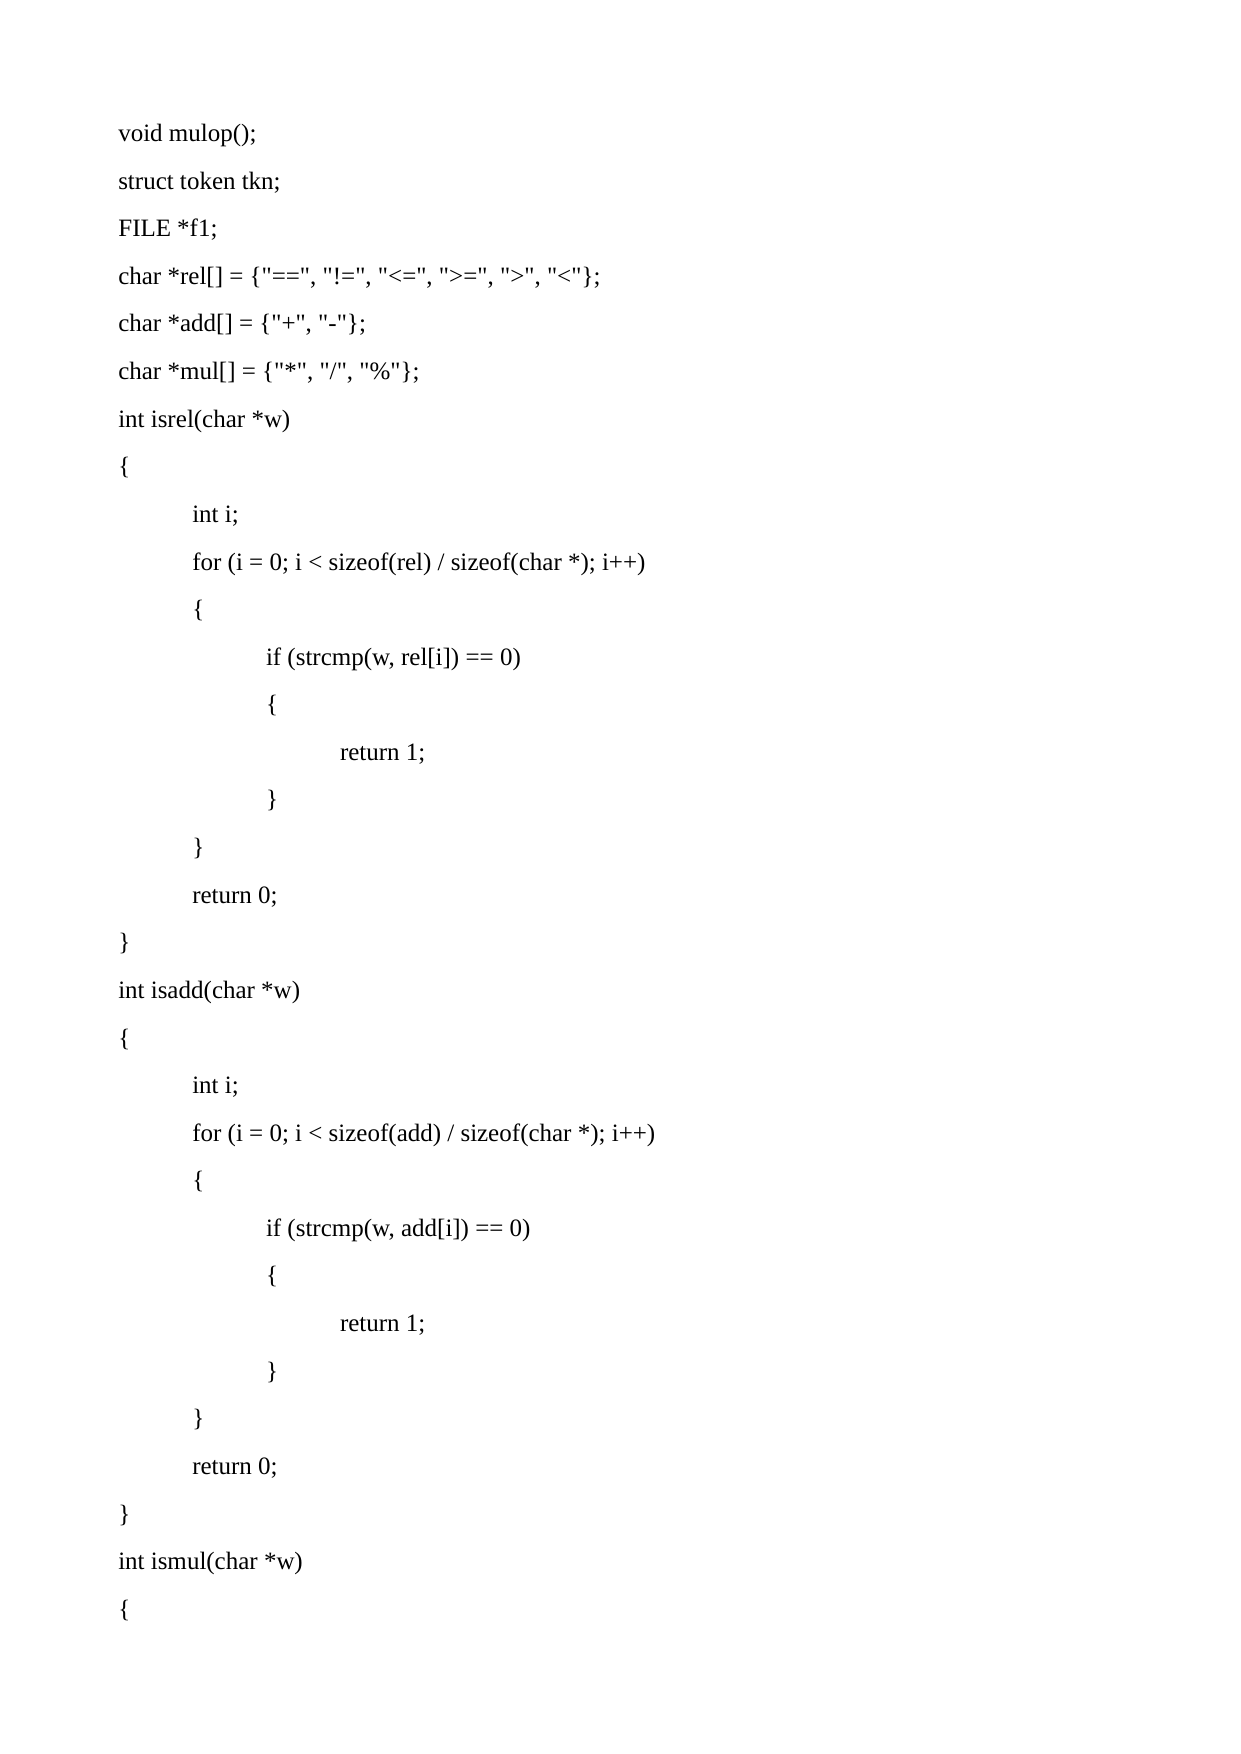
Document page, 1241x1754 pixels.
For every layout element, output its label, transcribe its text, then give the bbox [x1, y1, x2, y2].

text int isadd(char *w) [118, 975, 1122, 1004]
text if (strcmp(w, rel[i]) == 0) [118, 642, 1122, 671]
text } [118, 784, 1122, 813]
text if (strcmp(w, add[i]) == 0) [118, 1213, 1122, 1242]
text return 0; [118, 880, 1122, 908]
text int i; [118, 1070, 1122, 1099]
text char *mul[] = {"*", "/", "%"}; [118, 356, 1122, 385]
text { [118, 1023, 1122, 1051]
text } [118, 1499, 1122, 1527]
text } [118, 1403, 1122, 1432]
text { [118, 1165, 1122, 1194]
text } [118, 832, 1122, 861]
text { [118, 594, 1122, 623]
text { [118, 689, 1122, 718]
text { [118, 451, 1122, 480]
text int i; [118, 499, 1122, 528]
text return 1; [118, 737, 1122, 766]
text } [118, 1356, 1122, 1384]
text } [118, 927, 1122, 956]
text void mulop(); [118, 118, 1122, 147]
text int ismul(char *w) [118, 1546, 1122, 1575]
text char *rel[] = {"==", "!=", "<=", ">=", ">", "<"}; [118, 261, 1122, 290]
text for (i = 0; i < sizeof(add) / sizeof(char *); i++) [118, 1118, 1122, 1147]
text struct token tkn; [118, 166, 1122, 194]
text return 0; [118, 1451, 1122, 1480]
text for (i = 0; i < sizeof(rel) / sizeof(char *); i++) [118, 547, 1122, 575]
text int isrel(char *w) [118, 404, 1122, 432]
text return 1; [118, 1308, 1122, 1337]
text { [118, 1261, 1122, 1289]
text char *add[] = {"+", "-"}; [118, 308, 1122, 337]
text { [118, 1594, 1122, 1623]
text FILE *f1; [118, 213, 1122, 242]
